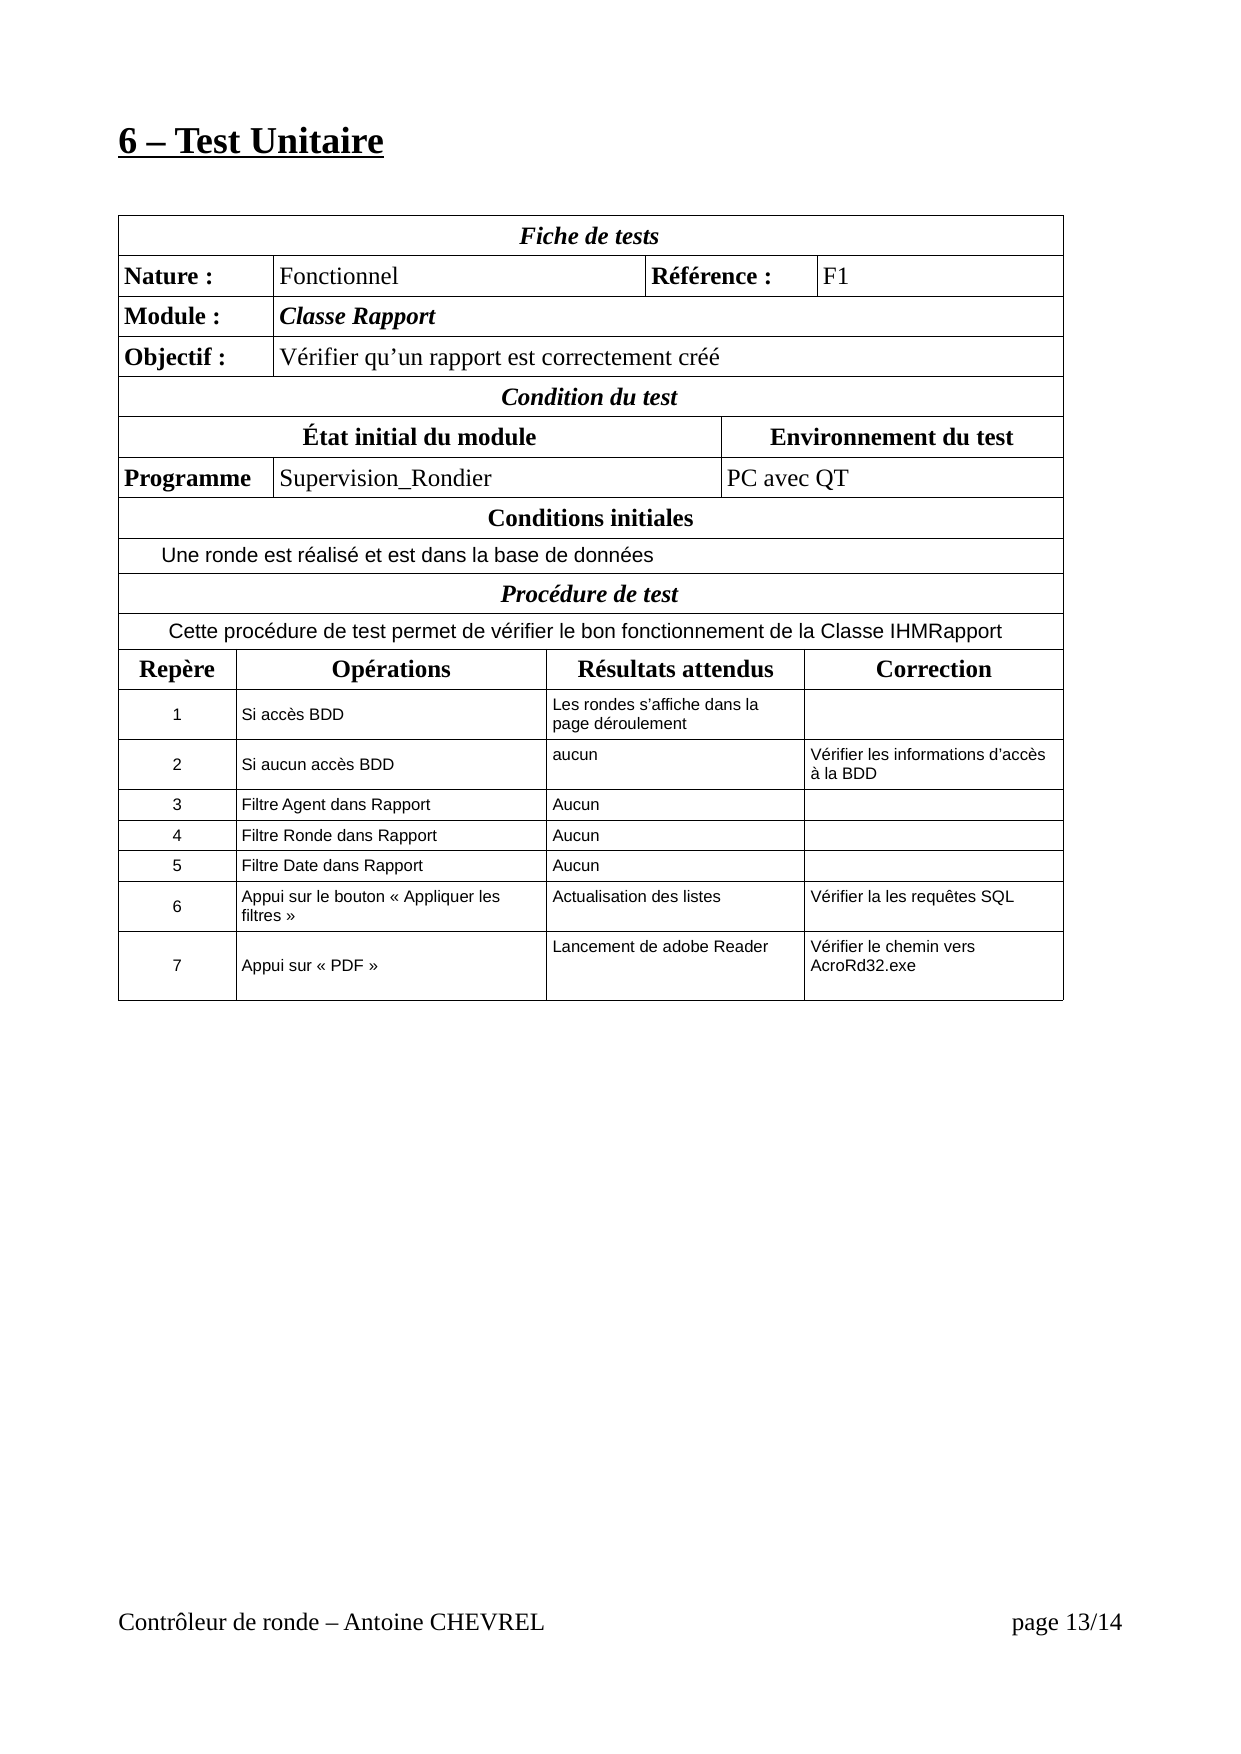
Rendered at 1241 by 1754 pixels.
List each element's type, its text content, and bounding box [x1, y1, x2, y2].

table_cell Cette procédure de test permet de vérifier le bon fonctionnement de la Classe IHMRapport [119, 614, 1063, 649]
table_cell Objectif : [119, 337, 273, 376]
table_cell 6 [119, 882, 236, 931]
table_cell PC avec QT [722, 458, 1063, 497]
table_cell Repère [119, 650, 236, 689]
table_cell [805, 690, 1063, 739]
table_cell Programme [119, 458, 273, 497]
table_header Fiche de tests [119, 216, 1063, 255]
table_cell Procédure de test [119, 574, 1063, 613]
table_cell Aucun [547, 821, 804, 850]
table_cell Aucun [547, 790, 804, 819]
table_cell Référence : [646, 256, 817, 296]
table_cell Vérifier le chemin vers AcroRd32.exe [805, 932, 1063, 1000]
table_cell Environnement du test [722, 417, 1063, 457]
table_cell Classe Rapport [274, 297, 1063, 336]
table_cell 7 [119, 932, 236, 1000]
table_cell Filtre Ronde dans Rapport [237, 821, 546, 850]
table_cell Fonctionnel [274, 256, 645, 296]
table_cell Aucun [547, 851, 804, 881]
table_cell [805, 821, 1063, 850]
subtitle 6 – Test Unitaire [118, 118, 1122, 162]
table_cell Correction [805, 650, 1063, 689]
table_cell Une ronde est réalisé et est dans la base de données [119, 539, 1063, 573]
table_cell Vérifier la les requêtes SQL [805, 882, 1063, 931]
table_cell 1 [119, 690, 236, 739]
table_cell Conditions initiales [119, 498, 1063, 537]
table_cell Vérifier les informations d’accès à la BDD [805, 740, 1063, 789]
table_cell Vérifier qu’un rapport est correctement créé [274, 337, 1063, 376]
table_cell Appui sur « PDF » [237, 932, 546, 1000]
table_cell Actualisation des listes [547, 882, 804, 931]
table_cell Filtre Date dans Rapport [237, 851, 546, 881]
table_cell Lancement de adobe Reader [547, 932, 804, 1000]
table_cell Condition du test [119, 377, 1063, 416]
table_cell F1 [818, 256, 1063, 296]
table_cell Résultats attendus [547, 650, 804, 689]
table_cell Appui sur le bouton « Appliquer les filtres » [237, 882, 546, 931]
table_cell Opérations [237, 650, 546, 689]
table_cell Si accès BDD [237, 690, 546, 739]
table_cell [805, 851, 1063, 881]
table_cell Les rondes s’affiche dans la page déroulement [547, 690, 804, 739]
table_cell Module : [119, 297, 273, 336]
table_cell 4 [119, 821, 236, 850]
table_cell Nature : [119, 256, 273, 296]
table_cell 5 [119, 851, 236, 881]
table_cell État initial du module [119, 417, 721, 457]
table_cell Filtre Agent dans Rapport [237, 790, 546, 819]
table_cell Supervision_Rondier [274, 458, 721, 497]
table_cell [805, 790, 1063, 819]
table_cell 2 [119, 740, 236, 789]
table_cell 3 [119, 790, 236, 819]
table_cell Si aucun accès BDD [237, 740, 546, 789]
table_cell aucun [547, 740, 804, 789]
